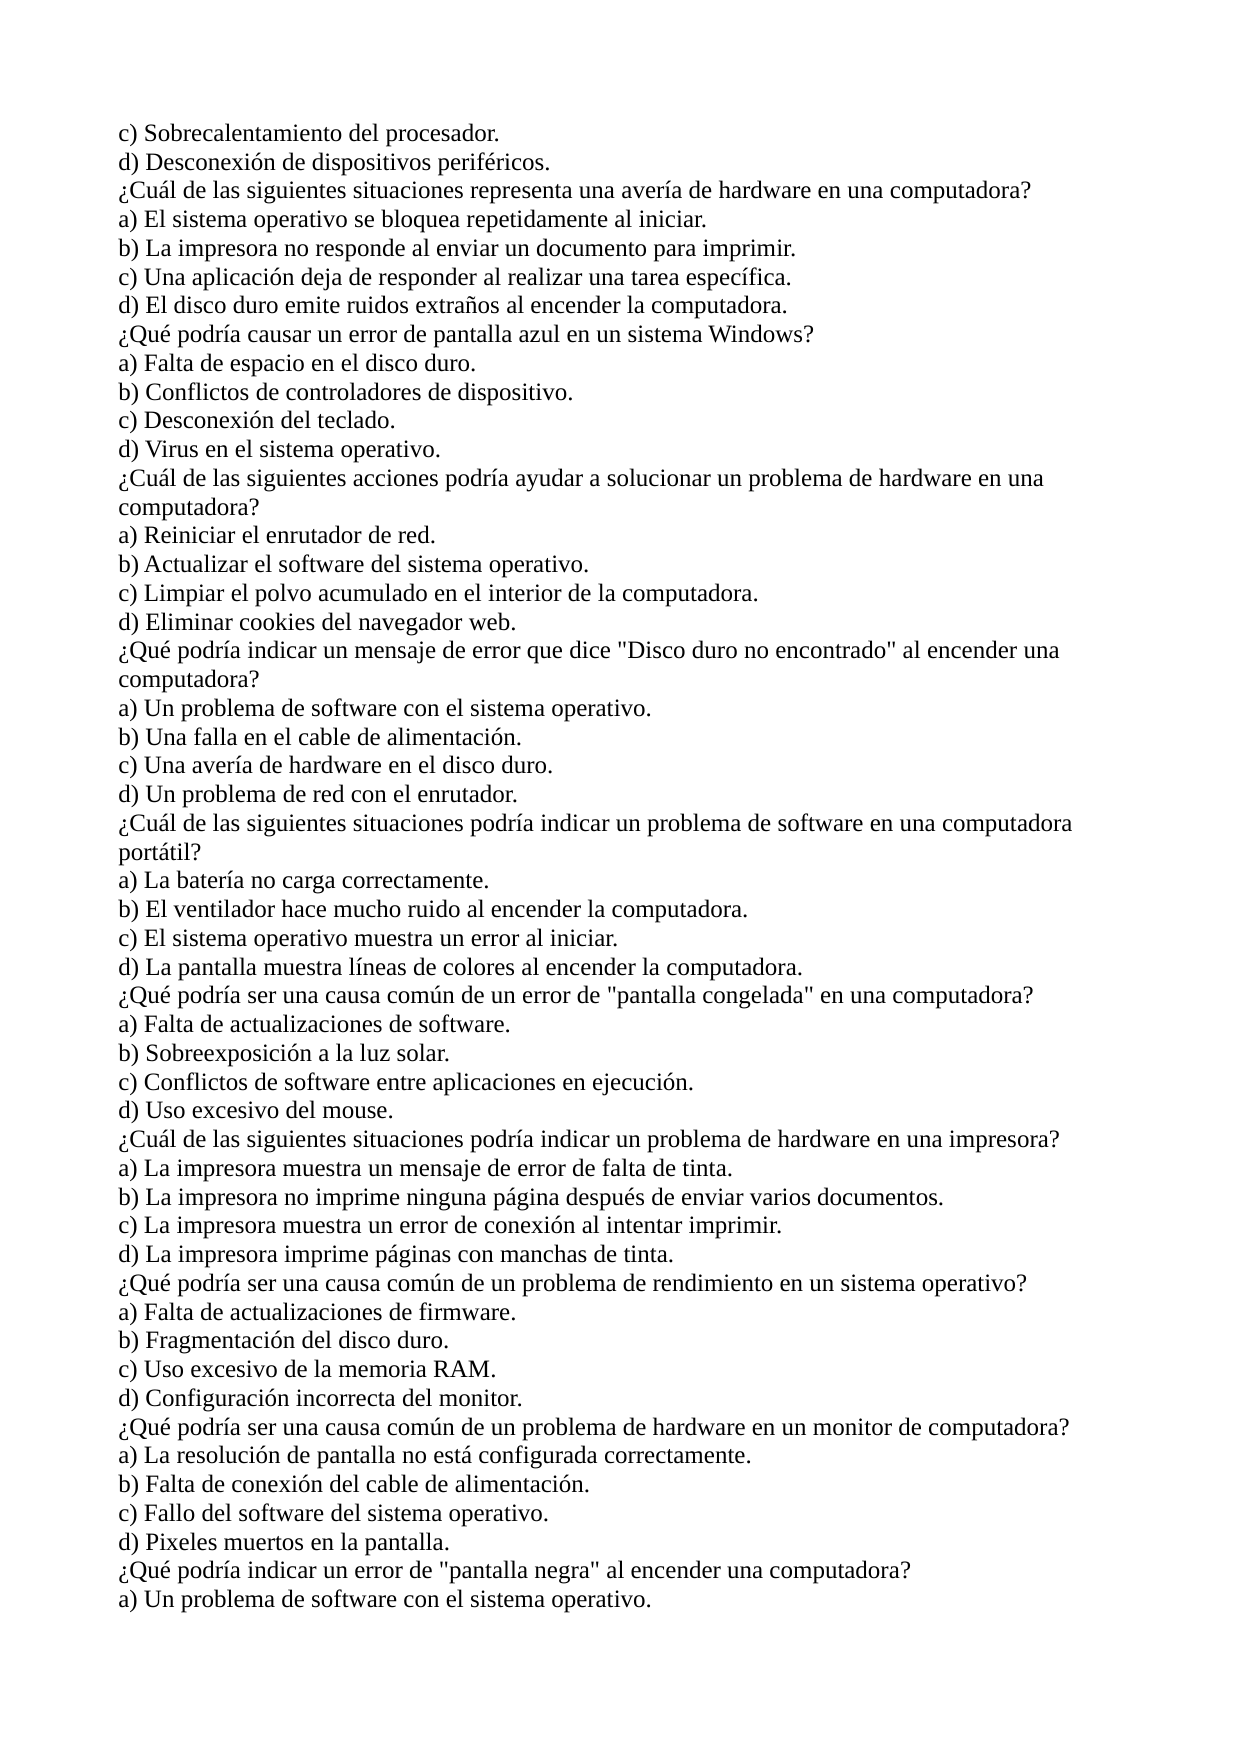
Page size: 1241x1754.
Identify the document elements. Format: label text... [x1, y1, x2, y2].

text ¿Qué podría ser una causa común de un error de "pantalla congelada" en una computadora? [118, 981, 1122, 1009]
text b) Fragmentación del disco duro. [118, 1326, 1122, 1354]
text d) Configuración incorrecta del monitor. [118, 1383, 1122, 1412]
text ¿Qué podría indicar un error de "pantalla negra" al encender una computadora? [118, 1556, 1122, 1584]
text b) La impresora no imprime ninguna página después de enviar varios documentos. [118, 1182, 1122, 1211]
text c) Una avería de hardware en el disco duro. [118, 751, 1122, 779]
text c) Una aplicación deja de responder al realizar una tarea específica. [118, 262, 1122, 291]
text d) Eliminar cookies del navegador web. [118, 607, 1122, 636]
text c) Fallo del software del sistema operativo. [118, 1498, 1122, 1527]
text a) La resolución de pantalla no está configurada correctamente. [118, 1441, 1122, 1469]
text c) Sobrecalentamiento del procesador. [118, 118, 1122, 147]
text a) El sistema operativo se bloquea repetidamente al iniciar. [118, 204, 1122, 233]
text c) Desconexión del teclado. [118, 406, 1122, 434]
text d) Pixeles muertos en la pantalla. [118, 1527, 1122, 1556]
text ¿Qué podría causar un error de pantalla azul en un sistema Windows? [118, 319, 1122, 348]
text ¿Cuál de las siguientes situaciones podría indicar un problema de hardware en una impresora? [118, 1124, 1122, 1153]
text d) El disco duro emite ruidos extraños al encender la computadora. [118, 291, 1122, 319]
text c) El sistema operativo muestra un error al iniciar. [118, 923, 1122, 952]
text a) Reiniciar el enrutador de red. [118, 521, 1122, 549]
text c) Conflictos de software entre aplicaciones en ejecución. [118, 1067, 1122, 1096]
text a) Un problema de software con el sistema operativo. [118, 693, 1122, 722]
text ¿Qué podría indicar un mensaje de error que dice "Disco duro no encontrado" al encender una computadora? [118, 636, 1122, 693]
text a) La impresora muestra un mensaje de error de falta de tinta. [118, 1153, 1122, 1182]
text a) Un problema de software con el sistema operativo. [118, 1584, 1122, 1613]
text c) Uso excesivo de la memoria RAM. [118, 1354, 1122, 1383]
text ¿Cuál de las siguientes situaciones podría indicar un problema de software en una computadora portátil? [118, 808, 1122, 866]
text b) Una falla en el cable de alimentación. [118, 722, 1122, 751]
text c) La impresora muestra un error de conexión al intentar imprimir. [118, 1211, 1122, 1239]
text a) Falta de actualizaciones de software. [118, 1009, 1122, 1038]
text b) Conflictos de controladores de dispositivo. [118, 377, 1122, 406]
text b) Sobreexposición a la luz solar. [118, 1038, 1122, 1067]
text b) El ventilador hace mucho ruido al encender la computadora. [118, 894, 1122, 923]
text b) La impresora no responde al enviar un documento para imprimir. [118, 233, 1122, 262]
text ¿Cuál de las siguientes acciones podría ayudar a solucionar un problema de hardware en una computadora? [118, 463, 1122, 521]
text ¿Qué podría ser una causa común de un problema de rendimiento en un sistema operativo? [118, 1268, 1122, 1297]
text d) La pantalla muestra líneas de colores al encender la computadora. [118, 952, 1122, 981]
text a) La batería no carga correctamente. [118, 866, 1122, 894]
text ¿Qué podría ser una causa común de un problema de hardware en un monitor de computadora? [118, 1412, 1122, 1441]
text d) Uso excesivo del mouse. [118, 1096, 1122, 1124]
text d) Virus en el sistema operativo. [118, 434, 1122, 463]
text d) La impresora imprime páginas con manchas de tinta. [118, 1239, 1122, 1268]
text d) Desconexión de dispositivos periféricos. [118, 147, 1122, 176]
text d) Un problema de red con el enrutador. [118, 779, 1122, 808]
text ¿Cuál de las siguientes situaciones representa una avería de hardware en una computadora? [118, 176, 1122, 204]
text b) Falta de conexión del cable de alimentación. [118, 1469, 1122, 1498]
text a) Falta de espacio en el disco duro. [118, 348, 1122, 377]
text b) Actualizar el software del sistema operativo. [118, 549, 1122, 578]
text c) Limpiar el polvo acumulado en el interior de la computadora. [118, 578, 1122, 607]
text a) Falta de actualizaciones de firmware. [118, 1297, 1122, 1326]
